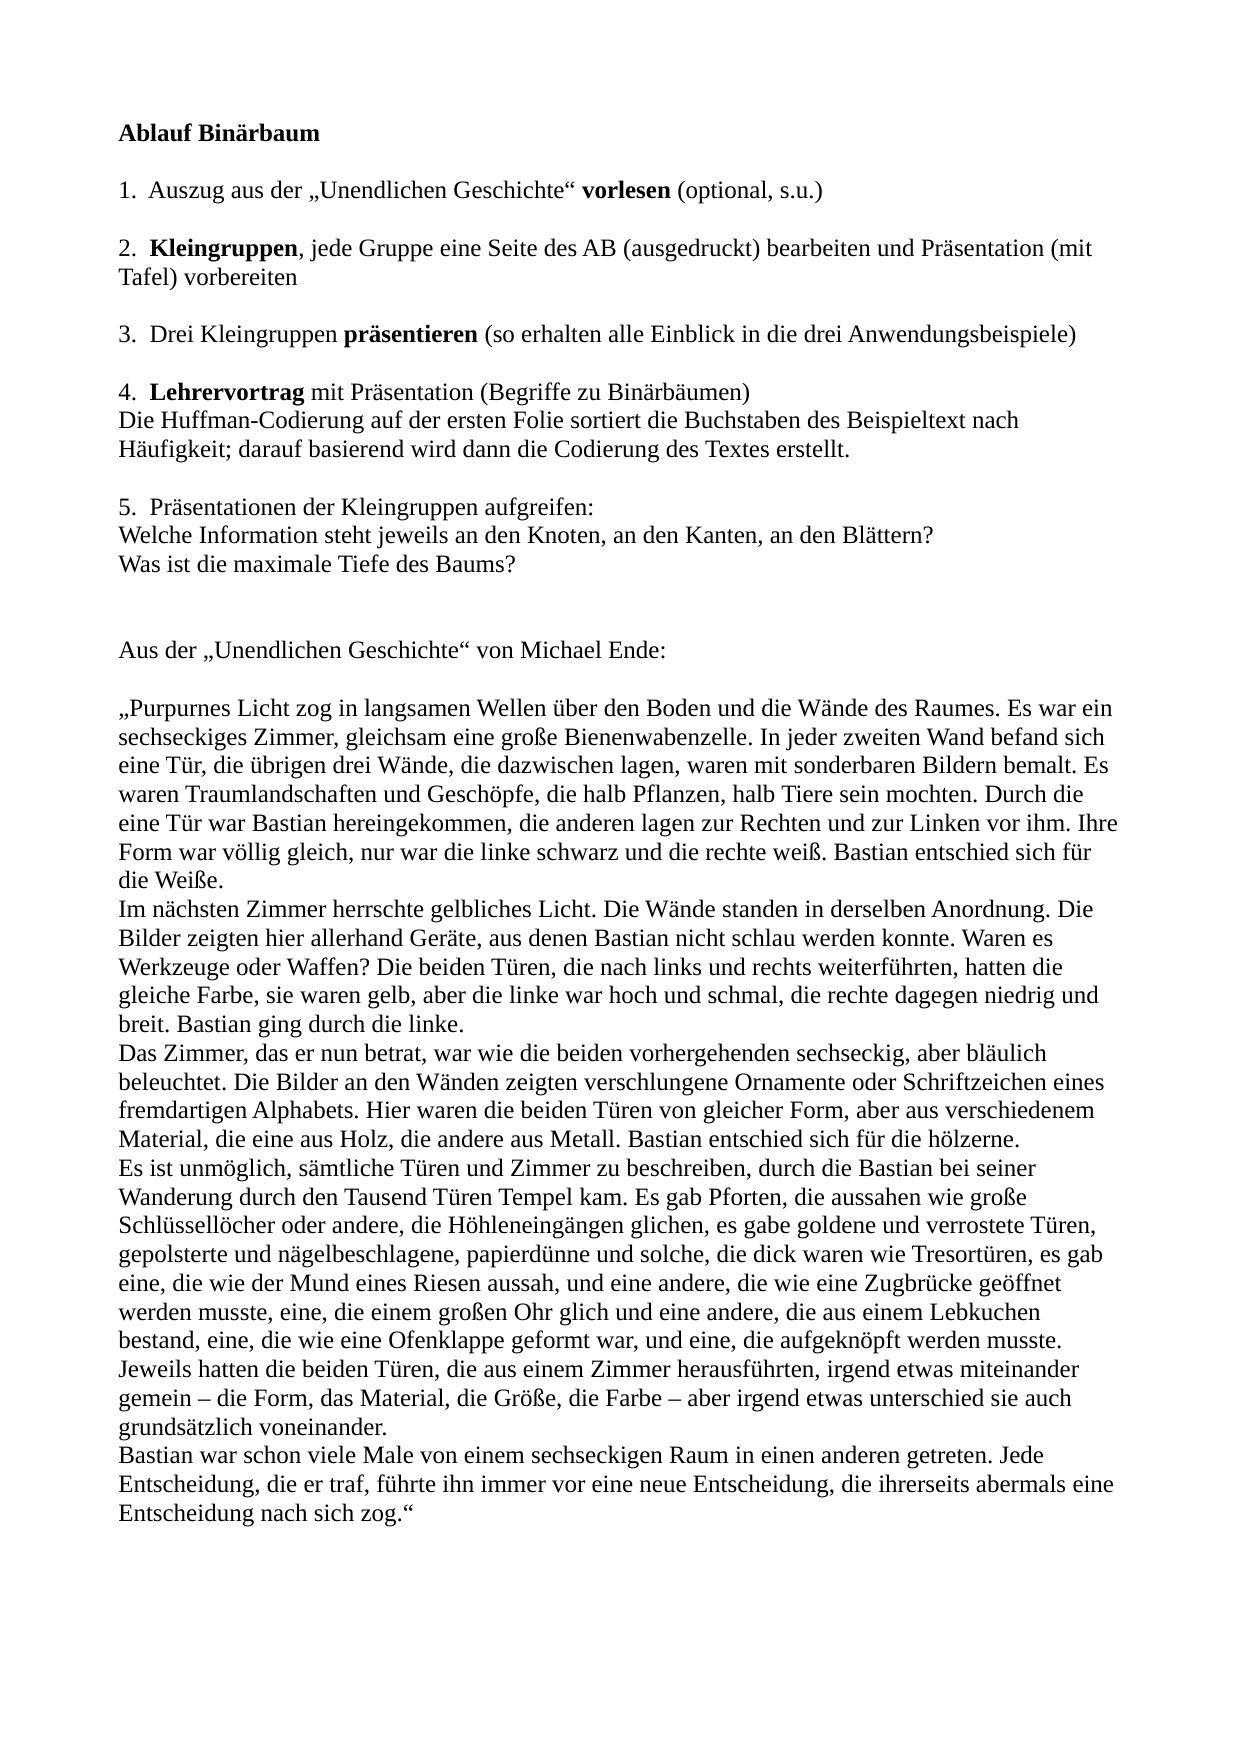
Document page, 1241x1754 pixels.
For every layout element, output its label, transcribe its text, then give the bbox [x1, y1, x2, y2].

text 2. Kleingruppen, jede Gruppe eine Seite des AB (ausgedruckt) bearbeiten und Präsentation (mit Tafel) vorbereiten [118, 233, 1122, 291]
text „Purpurnes Licht zog in langsamen Wellen über den Boden und die Wände des Raumes. Es war ein sechseckiges Zimmer, gleichsam eine große Bienenwabenzelle. In jeder zweiten Wand befand sich eine Tür, die übrigen drei Wände, die dazwischen lagen, waren mit sonderbaren Bildern bemalt. Es waren Traumlandschaften und Geschöpfe, die halb Pflanzen, halb Tiere sein mochten. Durch die eine Tür war Bastian hereingekommen, die anderen lagen zur Rechten und zur Linken vor ihm. Ihre Form war völlig gleich, nur war die linke schwarz und die rechte weiß. Bastian entschied sich für die Weiße. [118, 693, 1122, 894]
text Was ist die maximale Tiefe des Baums? [118, 549, 1122, 578]
text Aus der „Unendlichen Geschichte“ von Michael Ende: [118, 636, 1122, 664]
text Im nächsten Zimmer herrschte gelbliches Licht. Die Wände standen in derselben Anordnung. Die Bilder zeigten hier allerhand Geräte, aus denen Bastian nicht schlau werden konnte. Waren es Werkzeuge oder Waffen? Die beiden Türen, die nach links und rechts weiterführten, hatten die gleiche Farbe, sie waren gelb, aber die linke war hoch und schmal, die rechte dagegen niedrig und breit. Bastian ging durch die linke. [118, 894, 1122, 1038]
text 5. Präsentationen der Kleingruppen aufgreifen: [118, 492, 1122, 521]
text Bastian war schon viele Male von einem sechseckigen Raum in einen anderen getreten. Jede Entscheidung, die er traf, führte ihn immer vor eine neue Entscheidung, die ihrerseits abermals eine Entscheidung nach sich zog.“ [118, 1441, 1122, 1527]
text Ablauf Binärbaum [118, 118, 1122, 147]
text Welche Information steht jeweils an den Knoten, an den Kanten, an den Blättern? [118, 521, 1122, 549]
text Die Huffman-Codierung auf der ersten Folie sortiert die Buchstaben des Beispieltext nach Häufigkeit; darauf basierend wird dann die Codierung des Textes erstellt. [118, 406, 1122, 463]
text Das Zimmer, das er nun betrat, war wie die beiden vorhergehenden sechseckig, aber bläulich beleuchtet. Die Bilder an den Wänden zeigten verschlungene Ornamente oder Schriftzeichen eines fremdartigen Alphabets. Hier waren die beiden Türen von gleicher Form, aber aus verschiedenem Material, die eine aus Holz, die andere aus Metall. Bastian entschied sich für die hölzerne. [118, 1038, 1122, 1153]
text 1. Auszug aus der „Unendlichen Geschichte“ vorlesen (optional, s.u.) [118, 176, 1122, 204]
text 4. Lehrervortrag mit Präsentation (Begriffe zu Binärbäumen) [118, 377, 1122, 406]
text Es ist unmöglich, sämtliche Türen und Zimmer zu beschreiben, durch die Bastian bei seiner Wanderung durch den Tausend Türen Tempel kam. Es gab Pforten, die aussahen wie große Schlüssellöcher oder andere, die Höhleneingängen glichen, es gabe goldene und verrostete Türen, gepolsterte und nägelbeschlagene, papierdünne und solche, die dick waren wie Tresortüren, es gab eine, die wie der Mund eines Riesen aussah, und eine andere, die wie eine Zugbrücke geöffnet werden musste, eine, die einem großen Ohr glich und eine andere, die aus einem Lebkuchen bestand, eine, die wie eine Ofenklappe geformt war, und eine, die aufgeknöpft werden musste. Jeweils hatten die beiden Türen, die aus einem Zimmer herausführten, irgend etwas miteinander gemein – die Form, das Material, die Größe, die Farbe – aber irgend etwas unterschied sie auch grundsätzlich voneinander. [118, 1153, 1122, 1441]
text 3. Drei Kleingruppen präsentieren (so erhalten alle Einblick in die drei Anwendungsbeispiele) [118, 319, 1122, 348]
